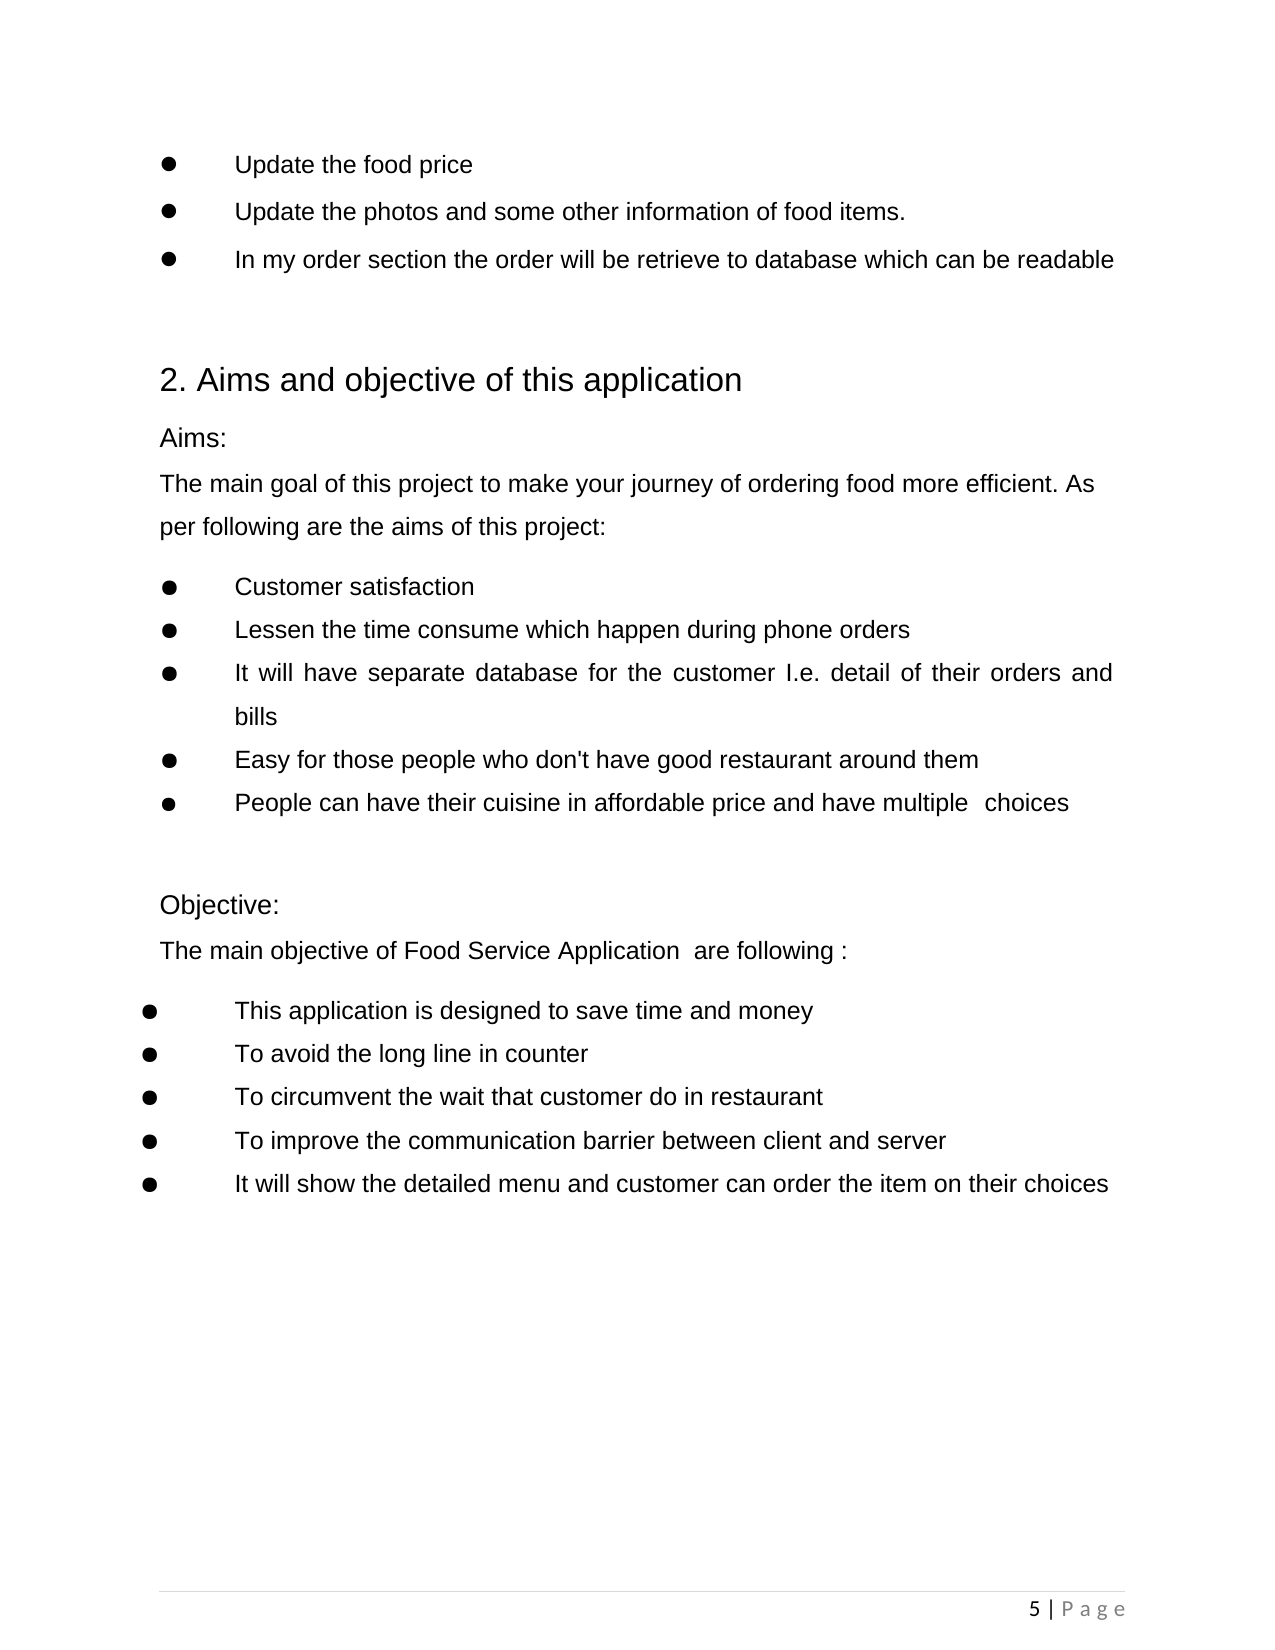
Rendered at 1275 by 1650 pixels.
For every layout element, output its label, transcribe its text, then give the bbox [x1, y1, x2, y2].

subtitle In my order section the order will be retrieve to database which can be readable [159, 245, 1125, 274]
list This application is designed to save time and money [159, 996, 1125, 1025]
list It will have separate database for the customer I.e. detail of their orders and bills [159, 658, 1125, 730]
text The main objective of Food Service Application are following : [159, 936, 1125, 965]
list Customer satisfaction [159, 572, 1125, 601]
list Lessen the time consume which happen during phone orders [159, 615, 1125, 644]
list To avoid the long line in counter [159, 1039, 1125, 1068]
subtitle Update the photos and some other information of food items. [159, 197, 1125, 226]
subtitle Aims: [159, 422, 1125, 453]
list Easy for those people who don't have good restaurant around them [159, 745, 1125, 773]
list It will show the detailed menu and customer can order the item on their choices [159, 1169, 1125, 1198]
list To circumvent the wait that customer do in restaurant [159, 1082, 1125, 1111]
text The main goal of this project to make your journey of ordering food more efficient. As per following are the aims of this project: [159, 469, 1125, 541]
subtitle Update the food price [159, 150, 1125, 179]
list To improve the communication barrier between client and server [159, 1126, 1125, 1154]
subtitle Objective: [159, 889, 1125, 921]
subtitle 2. Aims and objective of this application [159, 360, 1125, 399]
list People can have their cuisine in affordable price and have multiple choices [159, 788, 1125, 859]
